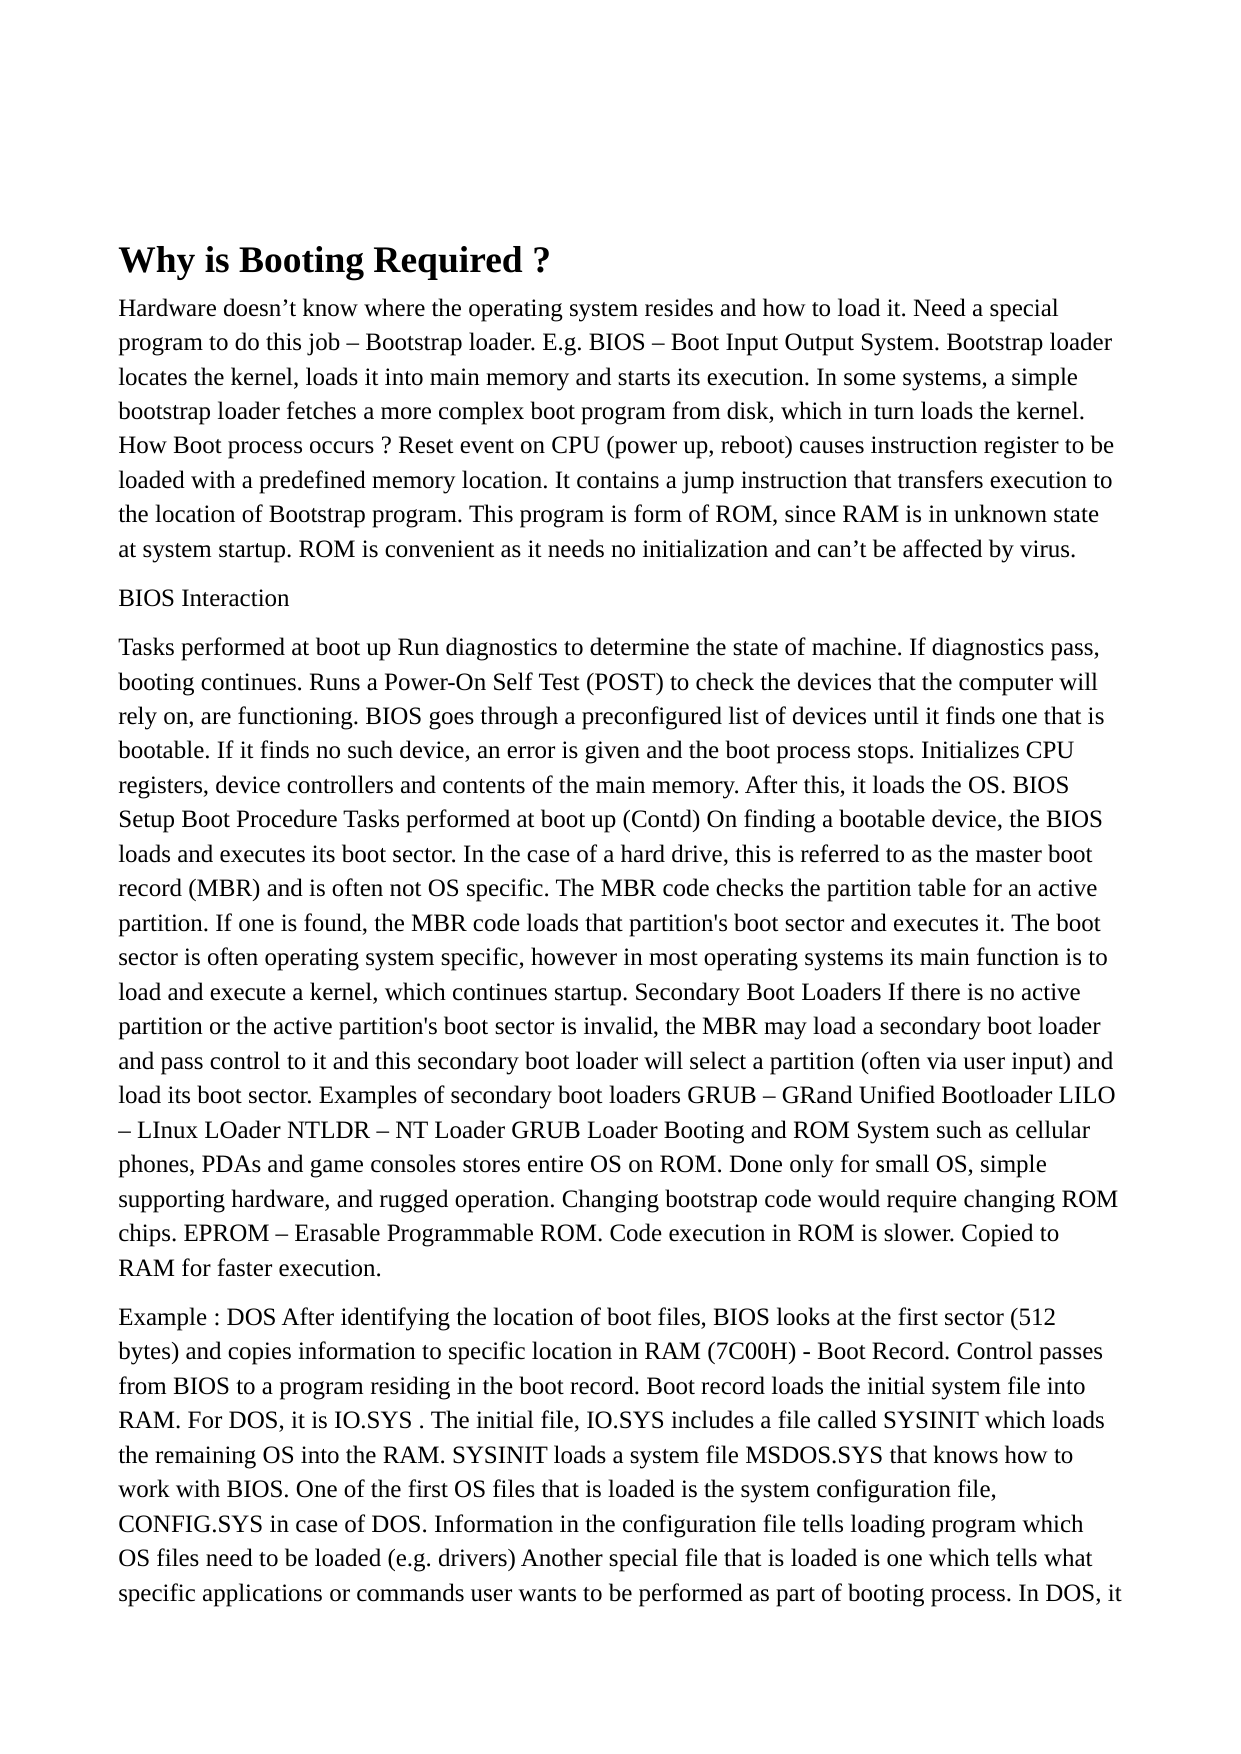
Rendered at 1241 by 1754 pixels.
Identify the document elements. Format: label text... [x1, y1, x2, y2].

text Tasks performed at boot up Run diagnostics to determine the state of machine. If diagnostics pass, booting continues. Runs a Power-On Self Test (POST) to check the devices that the computer will rely on, are functioning. BIOS goes through a preconfigured list of devices until it finds one that is bootable. If it finds no such device, an error is given and the boot process stops. Initializes CPU registers, device controllers and contents of the main memory. After this, it loads the OS. BIOS Setup Boot Procedure Tasks performed at boot up (Contd) On finding a bootable device, the BIOS loads and executes its boot sector. In the case of a hard drive, this is referred to as the master boot record (MBR) and is often not OS specific. The MBR code checks the partition table for an active partition. If one is found, the MBR code loads that partition's boot sector and executes it. The boot sector is often operating system specific, however in most operating systems its main function is to load and execute a kernel, which continues startup. Secondary Boot Loaders If there is no active partition or the active partition's boot sector is invalid, the MBR may load a secondary boot loader and pass control to it and this secondary boot loader will select a partition (often via user input) and load its boot sector. Examples of secondary boot loaders GRUB – GRand Unified Bootloader LILO – LInux LOader NTLDR – NT Loader GRUB Loader Booting and ROM System such as cellular phones, PDAs and game consoles stores entire OS on ROM. Done only for small OS, simple supporting hardware, and rugged operation. Changing bootstrap code would require changing ROM chips. EPROM – Erasable Programmable ROM. Code execution in ROM is slower. Copied to RAM for faster execution. [118, 632, 1122, 1282]
text Hardware doesn’t know where the operating system resides and how to load it. Need a special program to do this job – Bootstrap loader. E.g. BIOS – Boot Input Output System. Bootstrap loader locates the kernel, loads it into main memory and starts its execution. In some systems, a simple bootstrap loader fetches a more complex boot program from disk, which in turn loads the kernel. How Boot process occurs ? Reset event on CPU (power up, reboot) causes instruction register to be loaded with a predefined memory location. It contains a jump instruction that transfers execution to the location of Bootstrap program. This program is form of ROM, since RAM is in unknown state at system startup. ROM is convenient as it needs no initialization and can’t be affected by virus. [118, 293, 1122, 563]
text BIOS Interaction [118, 583, 1122, 612]
subtitle Why is Booting Required ? [118, 237, 1122, 280]
text Example : DOS After identifying the location of boot files, BIOS looks at the first sector (512 bytes) and copies information to specific location in RAM (7C00H) - Boot Record. Control passes from BIOS to a program residing in the boot record. Boot record loads the initial system file into RAM. For DOS, it is IO.SYS . The initial file, IO.SYS includes a file called SYSINIT which loads the remaining OS into the RAM. SYSINIT loads a system file MSDOS.SYS that knows how to work with BIOS. One of the first OS files that is loaded is the system configuration file, CONFIG.SYS in case of DOS. Information in the configuration file tells loading program which OS files need to be loaded (e.g. drivers) Another special file that is loaded is one which tells what specific applications or commands user wants to be performed as part of booting process. In DOS, it [118, 1302, 1122, 1606]
